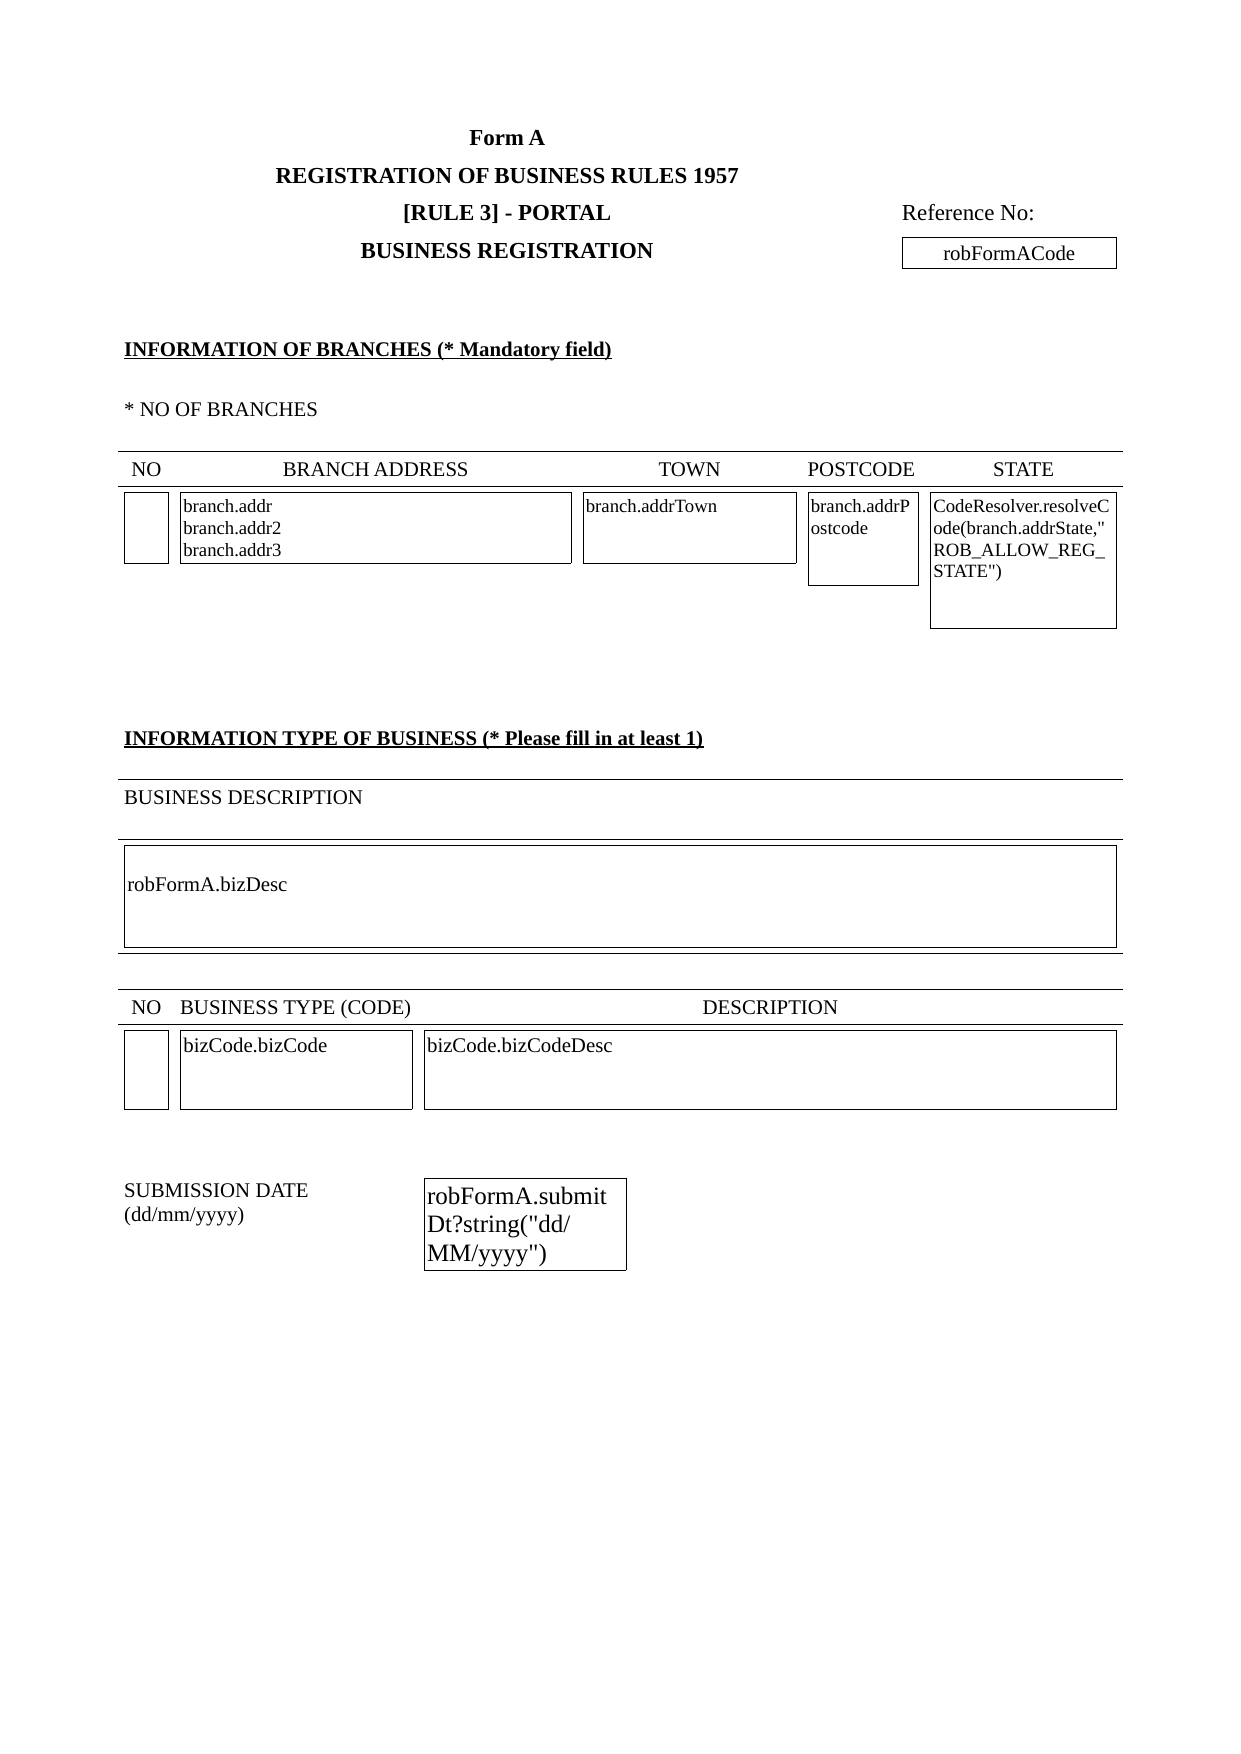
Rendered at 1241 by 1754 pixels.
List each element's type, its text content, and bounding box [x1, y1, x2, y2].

table_cell robFormA.bizDesc [118, 840, 1122, 953]
table_cell [174, 954, 418, 989]
table_cell [418, 954, 1122, 989]
table_header robFormA.submitDt?string("dd/MM/yyyy") [418, 1172, 632, 1276]
table_cell CodeResolver.resolveCode(branch.addrState,"ROB_ALLOW_REG_STATE") @/table:table-row [/#list] [924, 487, 1122, 633]
table_cell TOWN [577, 452, 802, 486]
table_cell BRANCH ADDRESS [174, 452, 577, 486]
table_header INFORMATION TYPE OF BUSINESS (* Please fill in at least 1) [118, 720, 1122, 779]
table_cell branch.addrPostcode [802, 487, 924, 633]
table_cell BUSINESS DESCRIPTION [118, 780, 1122, 839]
table_cell branch.addrTown [577, 487, 802, 633]
table_cell * NO OF BRANCHES [118, 391, 577, 451]
table_cell bizCode.bizCodeDesc @/table:table-row [/#list] [418, 1025, 1122, 1114]
table_cell BUSINESS TYPE (CODE) [174, 990, 418, 1024]
table_header INFORMATION OF BRANCHES (* Mandatory field) [118, 332, 1122, 391]
table_cell NO [118, 990, 174, 1024]
table_cell NO [118, 452, 174, 486]
table_cell @table:table-row [#list branches as branch] [#assign branchesIdx = branchesIdx+1] ${branchesIdx} [118, 487, 174, 633]
table_cell [#assign bizCodes = robFormA.listRobFormABizCode] [#assign bizCodeIdx = 0] [118, 954, 174, 989]
table_cell POSTCODE [802, 452, 924, 486]
table_cell @table:table-row [#list bizCodes as bizCode] [#assign bizCodeIdx = bizCodeIdx+1] ${bizCodeIdx} [118, 1025, 174, 1114]
table_cell bizCode.bizCode [174, 1025, 418, 1114]
table_header SUBMISSION DATE (dd/mm/yyyy) [118, 1172, 418, 1276]
table_cell STATE [924, 452, 1122, 486]
table_cell [#assign branches = robFormA.listRobFormABranches] [#assign branchesIdx = 0] ${branches?size} [577, 391, 1122, 451]
table_cell branch.addr branch.addr2 branch.addr3 [174, 487, 577, 633]
table_cell DESCRIPTION [418, 990, 1122, 1024]
table_header [632, 1172, 1123, 1276]
